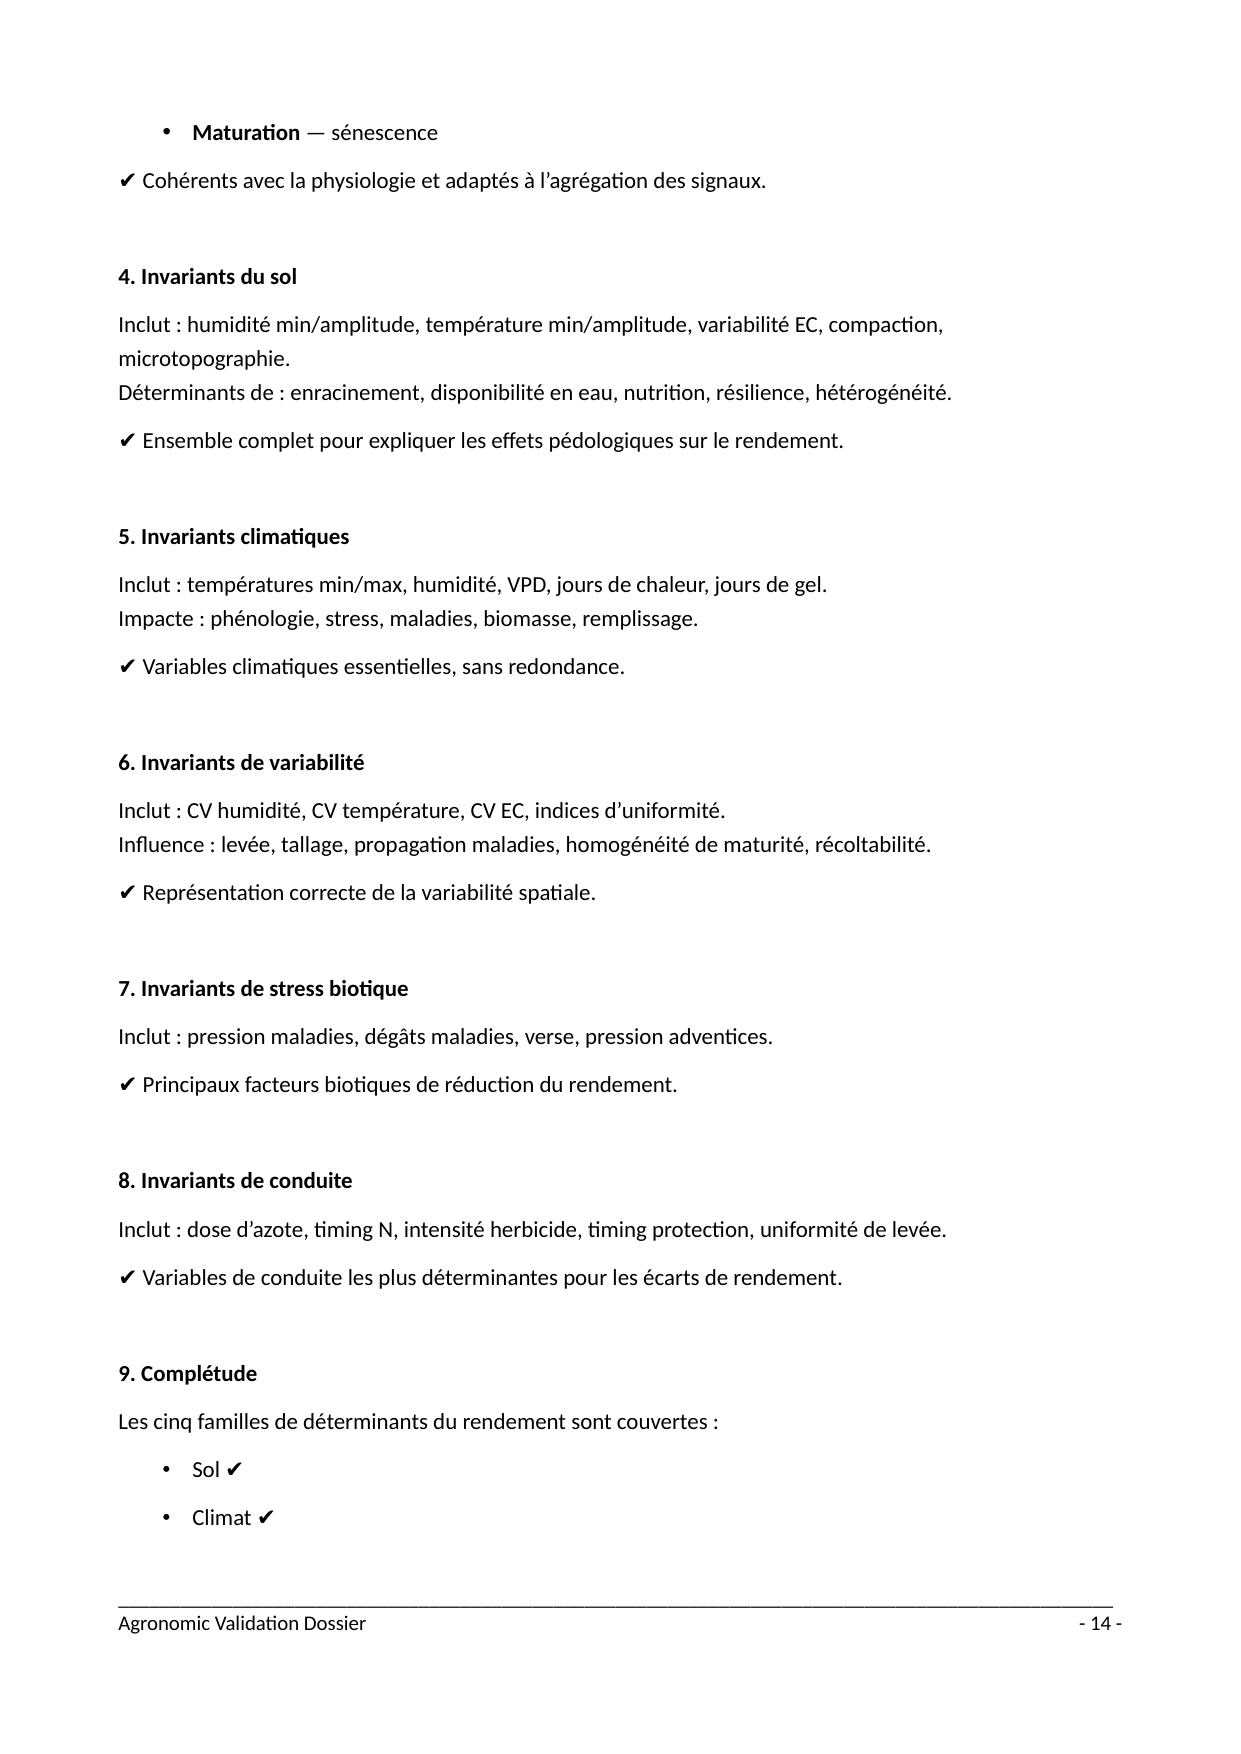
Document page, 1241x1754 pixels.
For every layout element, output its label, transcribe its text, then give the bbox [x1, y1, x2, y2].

text Inclut : pression maladies, dégâts maladies, verse, pression adventices. [118, 1022, 1122, 1050]
text Inclut : humidité min/amplitude, température min/amplitude, variabilité EC, compaction, microtopographie. Déterminants de : enracinement, disponibilité en eau, nutrition, résilience, hétérogénéité. [118, 311, 1122, 406]
text 4. Invariants du sol [118, 262, 1122, 291]
text 5. Invariants climatiques [118, 522, 1122, 550]
text 9. Complétude [118, 1359, 1122, 1387]
text ✔ Principaux facteurs biotiques de réduction du rendement. [118, 1070, 1122, 1098]
list Sol ✔ [162, 1455, 1122, 1483]
text ✔ Cohérents avec la physiologie et adaptés à l’agrégation des signaux. [118, 166, 1122, 194]
list Maturation — sénescence [162, 118, 1122, 146]
text ✔ Variables climatiques essentielles, sans redondance. [118, 652, 1122, 680]
text Inclut : CV humidité, CV température, CV EC, indices d’uniformité. Influence : levée, tallage, propagation maladies, homogénéité de maturité, récoltabilité. [118, 796, 1122, 858]
text ✔ Variables de conduite les plus déterminantes pour les écarts de rendement. [118, 1263, 1122, 1291]
text 8. Invariants de conduite [118, 1167, 1122, 1195]
text 7. Invariants de stress biotique [118, 974, 1122, 1002]
text Inclut : dose d’azote, timing N, intensité herbicide, timing protection, uniformité de levée. [118, 1215, 1122, 1243]
text ✔ Ensemble complet pour expliquer les effets pédologiques sur le rendement. [118, 426, 1122, 454]
text 6. Invariants de variabilité [118, 748, 1122, 776]
text Les cinq familles de déterminants du rendement sont couvertes : [118, 1407, 1122, 1435]
text Inclut : températures min/max, humidité, VPD, jours de chaleur, jours de gel. Impacte : phénologie, stress, maladies, biomasse, remplissage. [118, 570, 1122, 632]
list Climat ✔ [162, 1503, 1122, 1532]
text ✔ Représentation correcte de la variabilité spatiale. [118, 878, 1122, 906]
